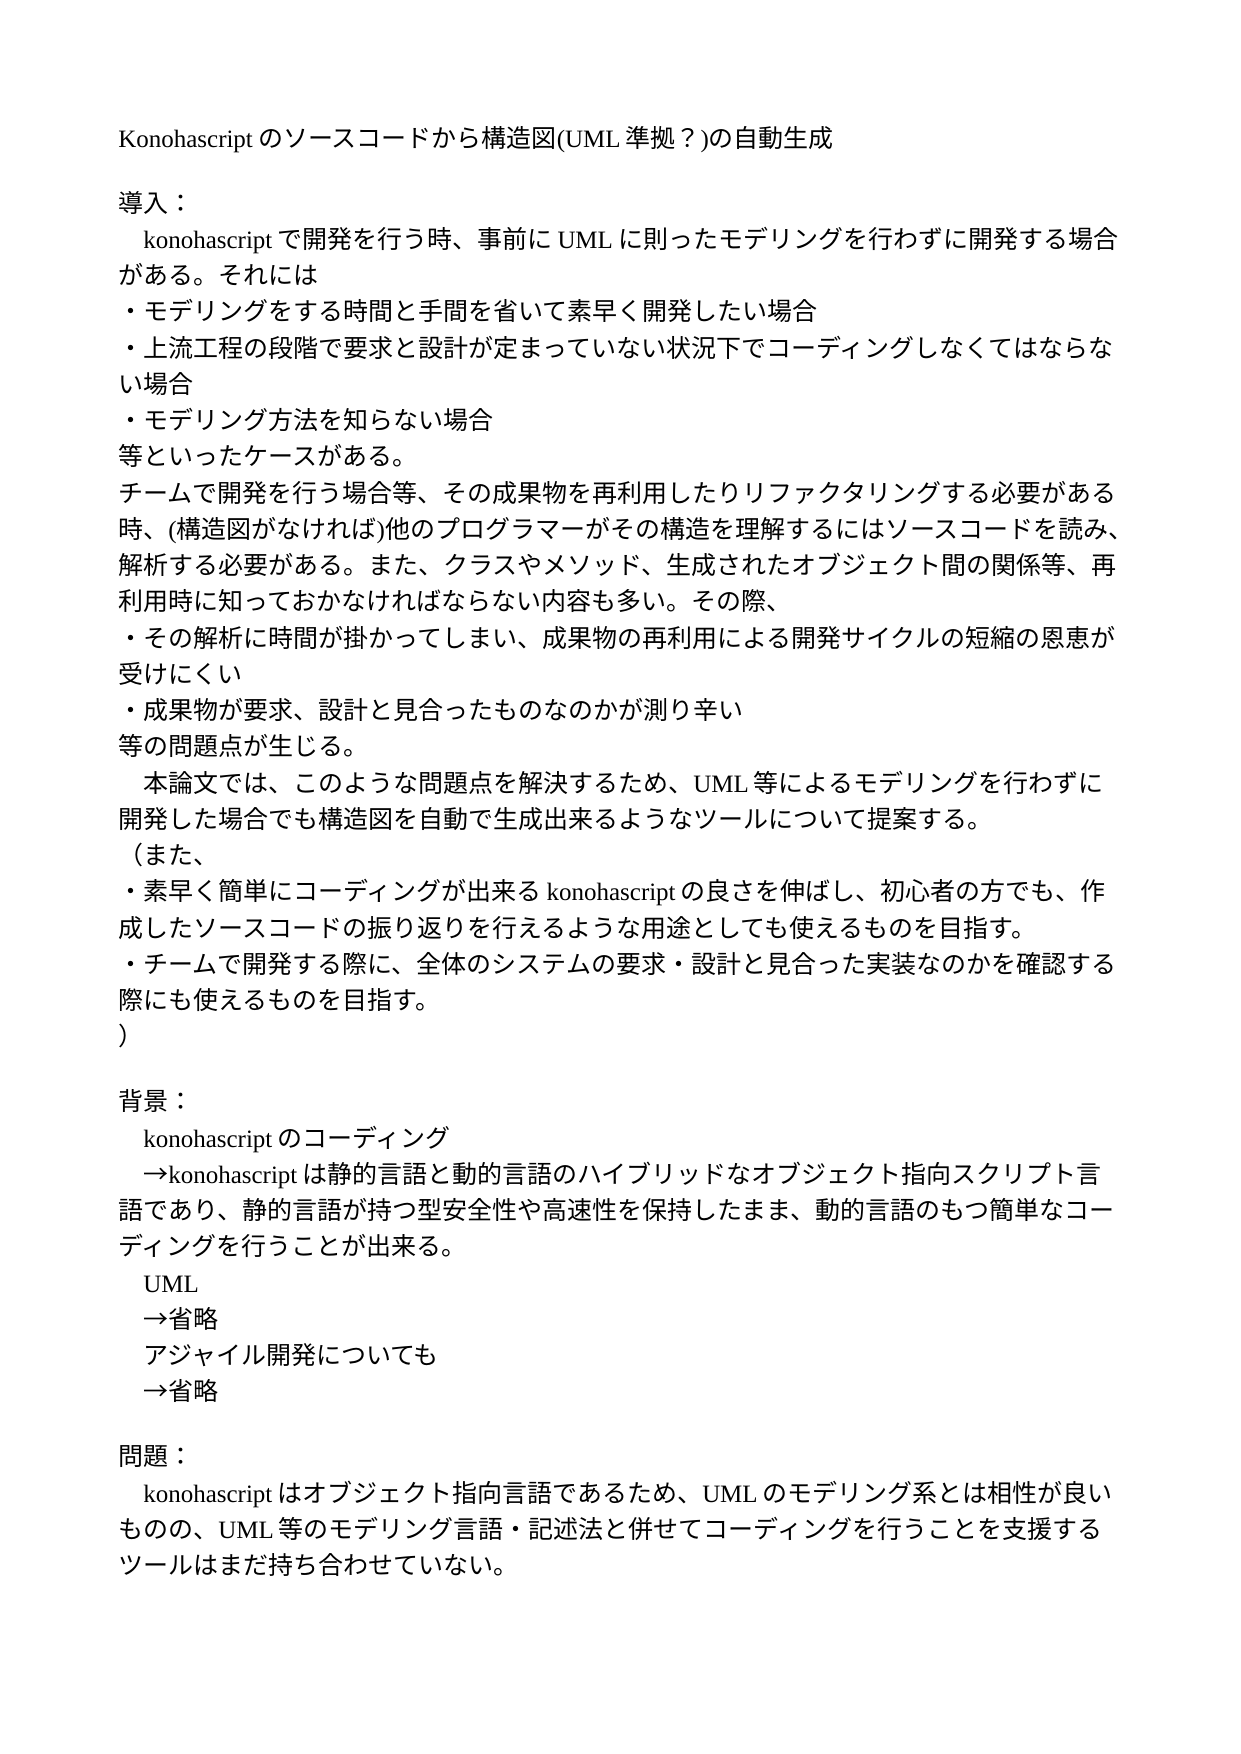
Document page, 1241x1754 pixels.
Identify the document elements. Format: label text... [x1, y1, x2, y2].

text konohascriptのコーディング [118, 1118, 1122, 1154]
text ・モデリングをする時間と手間を省いて素早く開発したい場合 [118, 292, 1122, 328]
text アジャイル開発についても [118, 1336, 1122, 1372]
text konohascriptで開発を行う時、事前にUMLに則ったモデリングを行わずに開発する場合がある。それには [118, 219, 1122, 292]
text ・その解析に時間が掛かってしまい、成果物の再利用による開発サイクルの短縮の恩恵が受けにくい [118, 618, 1122, 691]
text 背景： [118, 1082, 1122, 1118]
text Konohascriptのソースコードから構造図(UML準拠？)の自動生成 [118, 118, 1122, 154]
text →省略 [118, 1372, 1122, 1408]
text チームで開発を行う場合等、その成果物を再利用したりリファクタリングする必要がある時、(構造図がなければ)他のプログラマーがその構造を理解するにはソースコードを読み、解析する必要がある。また、クラスやメソッド、生成されたオブジェクト間の関係等、再利用時に知っておかなければならない内容も多い。その際、 [118, 473, 1122, 618]
text ・素早く簡単にコーディングが出来るkonohascriptの良さを伸ばし、初心者の方でも、作成したソースコードの振り返りを行えるような用途としても使えるものを目指す。 [118, 872, 1122, 944]
text ・上流工程の段階で要求と設計が定まっていない状況下でコーディングしなくてはならない場合 [118, 328, 1122, 401]
text ・成果物が要求、設計と見合ったものなのかが測り辛い [118, 691, 1122, 727]
text UML [118, 1263, 1122, 1299]
text →省略 [118, 1299, 1122, 1336]
text →konohascriptは静的言語と動的言語のハイブリッドなオブジェクト指向スクリプト言語であり、静的言語が持つ型安全性や高速性を保持したまま、動的言語のもつ簡単なコーディングを行うことが出来る。 [118, 1154, 1122, 1263]
text （また、 [118, 836, 1122, 872]
text 等といったケースがある。 [118, 437, 1122, 473]
text 導入： [118, 183, 1122, 219]
text 等の問題点が生じる。 [118, 727, 1122, 763]
text ） [118, 1017, 1122, 1053]
text 本論文では、このような問題点を解決するため、UML等によるモデリングを行わずに開発した場合でも構造図を自動で生成出来るようなツールについて提案する。 [118, 763, 1122, 836]
text ・モデリング方法を知らない場合 [118, 401, 1122, 437]
text 問題： [118, 1437, 1122, 1473]
text ・チームで開発する際に、全体のシステムの要求・設計と見合った実装なのかを確認する際にも使えるものを目指す。 [118, 944, 1122, 1017]
text konohascriptはオブジェクト指向言語であるため、UMLのモデリング系とは相性が良いものの、UML等のモデリング言語・記述法と併せてコーディングを行うことを支援するツールはまだ持ち合わせていない。 [118, 1473, 1122, 1582]
